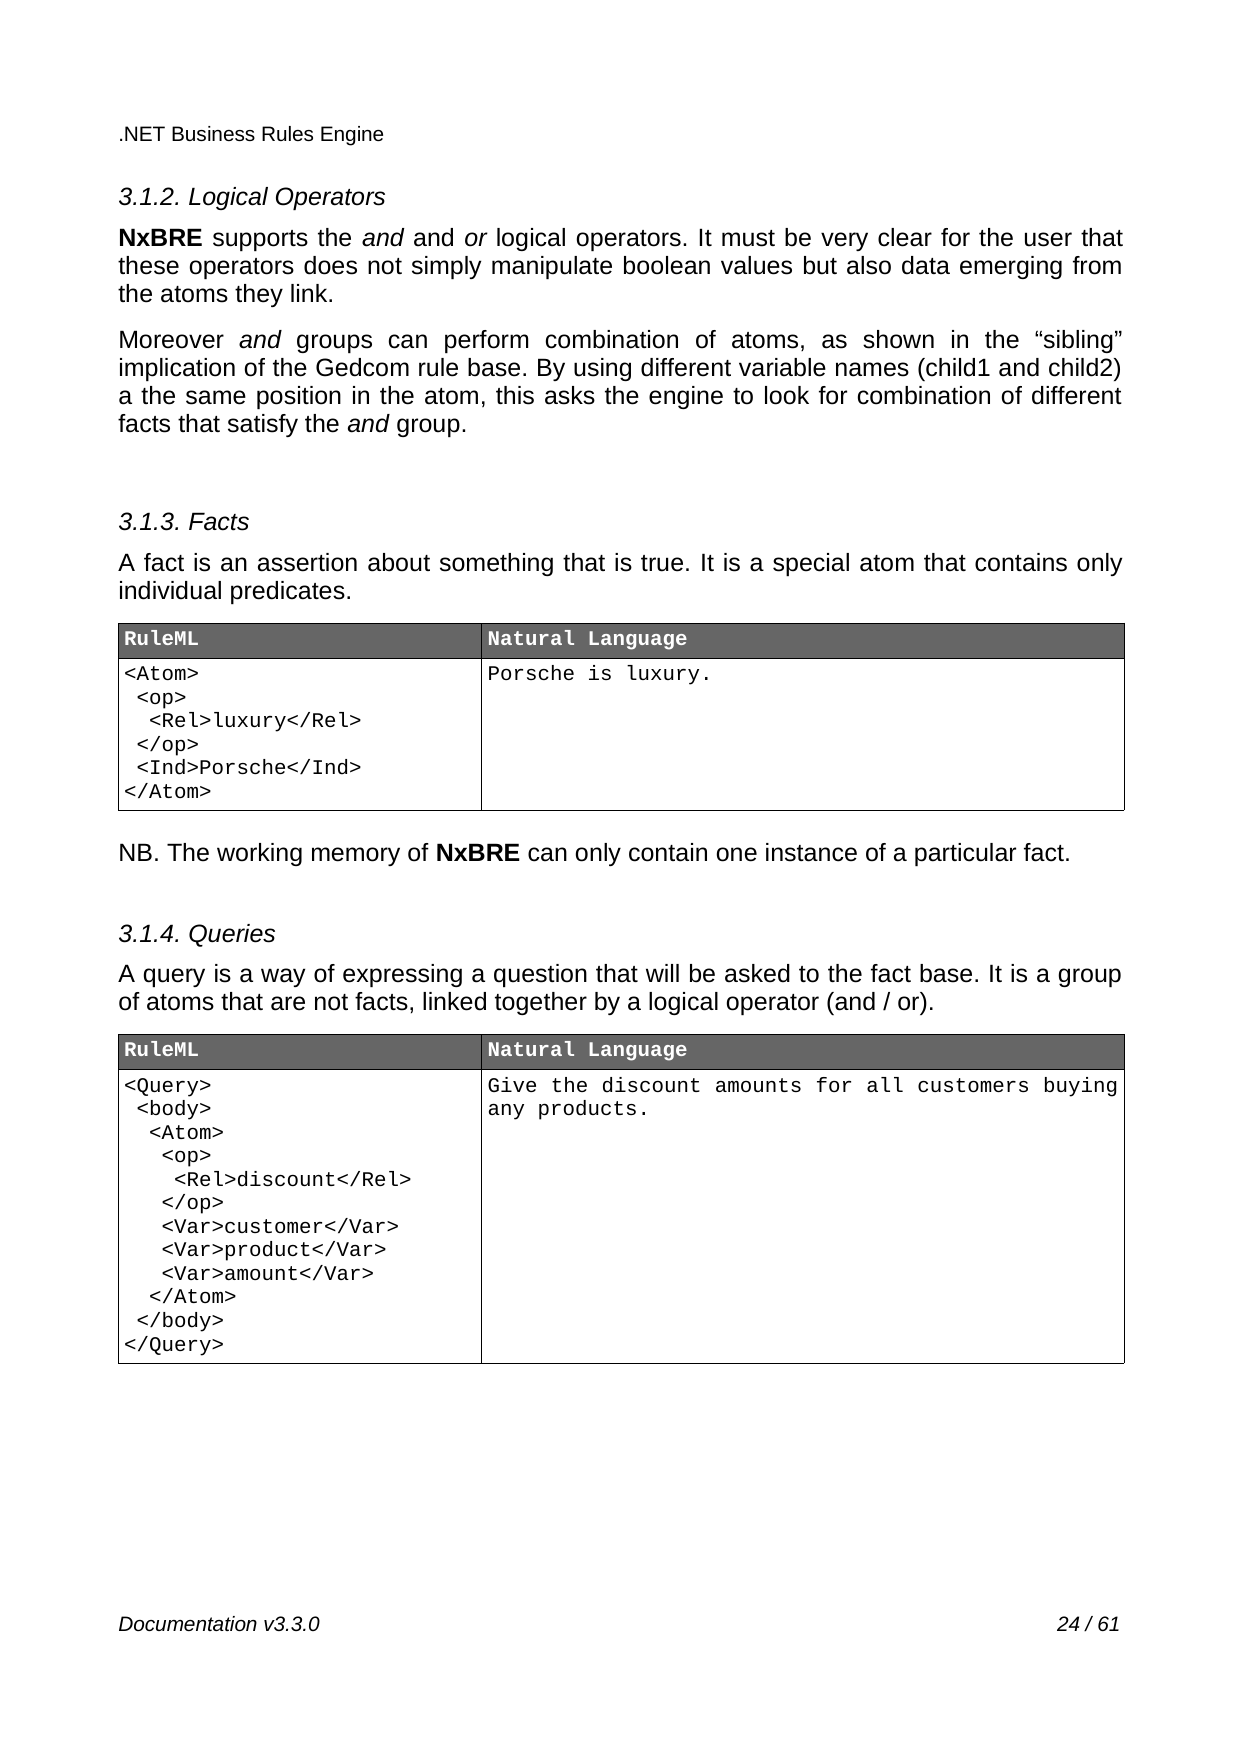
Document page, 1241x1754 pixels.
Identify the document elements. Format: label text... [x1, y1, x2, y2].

text A fact is an assertion about something that is true. It is a special atom that contains only individual predicates. [118, 549, 1124, 605]
text NxBRE supports the and and or logical operators. It must be very clear for the user that these operators does not simply manipulate boolean values but also data emerging from the atoms they link. [118, 223, 1124, 308]
table_cell Porsche is luxury. [482, 659, 1124, 810]
text NB. The working memory of NxBRE can only contain one instance of a particular fact. [118, 838, 1124, 866]
text A query is a way of expressing a question that will be asked to the fact base. It is a group of atoms that are not facts, linked together by a logical operator (and / or). [118, 960, 1124, 1016]
text Moreover and groups can perform combination of atoms, as shown in the “sibling” implication of the Gedcom rule base. By using different variable names (child1 and child2) a the same position in the atom, this asks the engine to look for combination of different facts that satisfy the and group. [118, 325, 1124, 437]
table_header RuleML [119, 1035, 481, 1069]
subtitle Queries [118, 919, 1124, 947]
table_cell <Atom> <op> <Rel>luxury</Rel> </op> <Ind>Porsche</Ind> </Atom> [119, 659, 481, 810]
table_header Natural Language [482, 624, 1124, 658]
table_cell Give the discount amounts for all customers buying any products. [482, 1070, 1124, 1363]
table_header Natural Language [482, 1035, 1124, 1069]
subtitle Logical Operators [118, 183, 1124, 211]
table_header RuleML [119, 624, 481, 658]
table_cell <Query> <body> <Atom> <op> <Rel>discount</Rel> </op> <Var>customer</Var> <Var>product</Var> <Var>amount</Var> </Atom> </body> </Query> [119, 1070, 481, 1363]
subtitle Facts [118, 508, 1124, 536]
